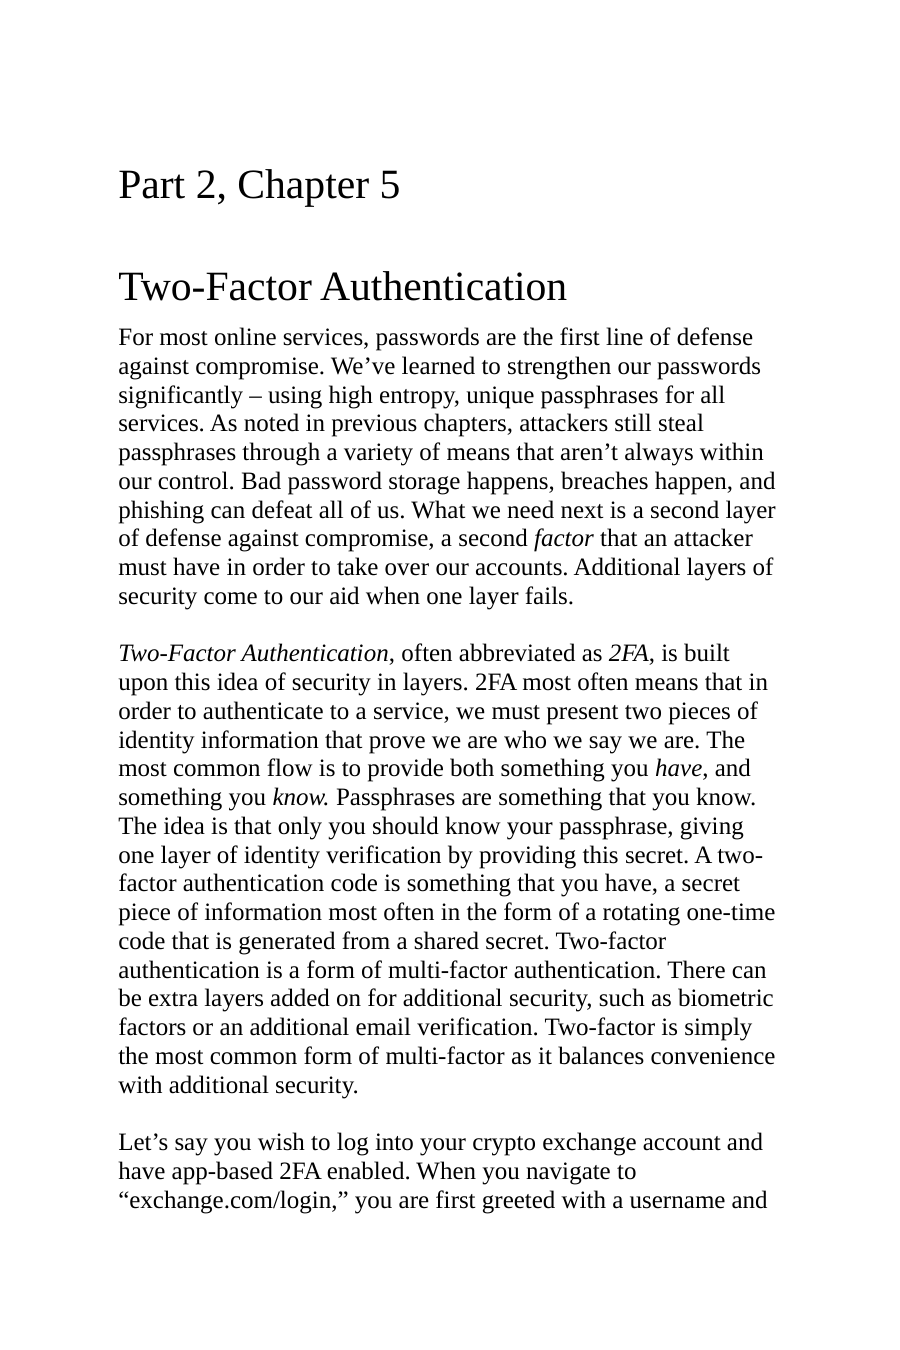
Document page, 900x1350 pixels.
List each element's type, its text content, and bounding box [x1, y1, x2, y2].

subtitle Part 2, Chapter 5 [118, 160, 782, 208]
text Let’s say you wish to log into your crypto exchange account and have app-based 2FA enabled. When you navigate to “exchange.com/login,” you are first greeted with a username and [118, 1127, 782, 1213]
text Two-Factor Authentication, often abbreviated as 2FA, is built upon this idea of security in layers. 2FA most often means that in order to authenticate to a service, we must present two pieces of identity information that prove we are who we say we are. The most common flow is to provide both something you have, and something you know. Passphrases are something that you know. The idea is that only you should know your passphrase, giving one layer of identity verification by providing this secret. A two-factor authentication code is something that you have, a secret piece of information most often in the form of a rotating one-time code that is generated from a shared secret. Two-factor authentication is a form of multi-factor authentication. There can be extra layers added on for additional security, such as biometric factors or an additional email verification. Two-factor is simply the most common form of multi-factor as it balances convenience with additional security. [118, 638, 782, 1098]
text For most online services, passwords are the first line of defense against compromise. We’ve learned to strengthen our passwords significantly – using high entropy, unique passphrases for all services. As noted in previous chapters, attackers still steal passphrases through a variety of means that aren’t always within our control. Bad password storage happens, breaches happen, and phishing can defeat all of us. What we need next is a second layer of defense against compromise, a second factor that an attacker must have in order to take over our accounts. Additional layers of security come to our aid when one layer fails. [118, 322, 782, 610]
subtitle Two-Factor Authentication [118, 262, 782, 310]
